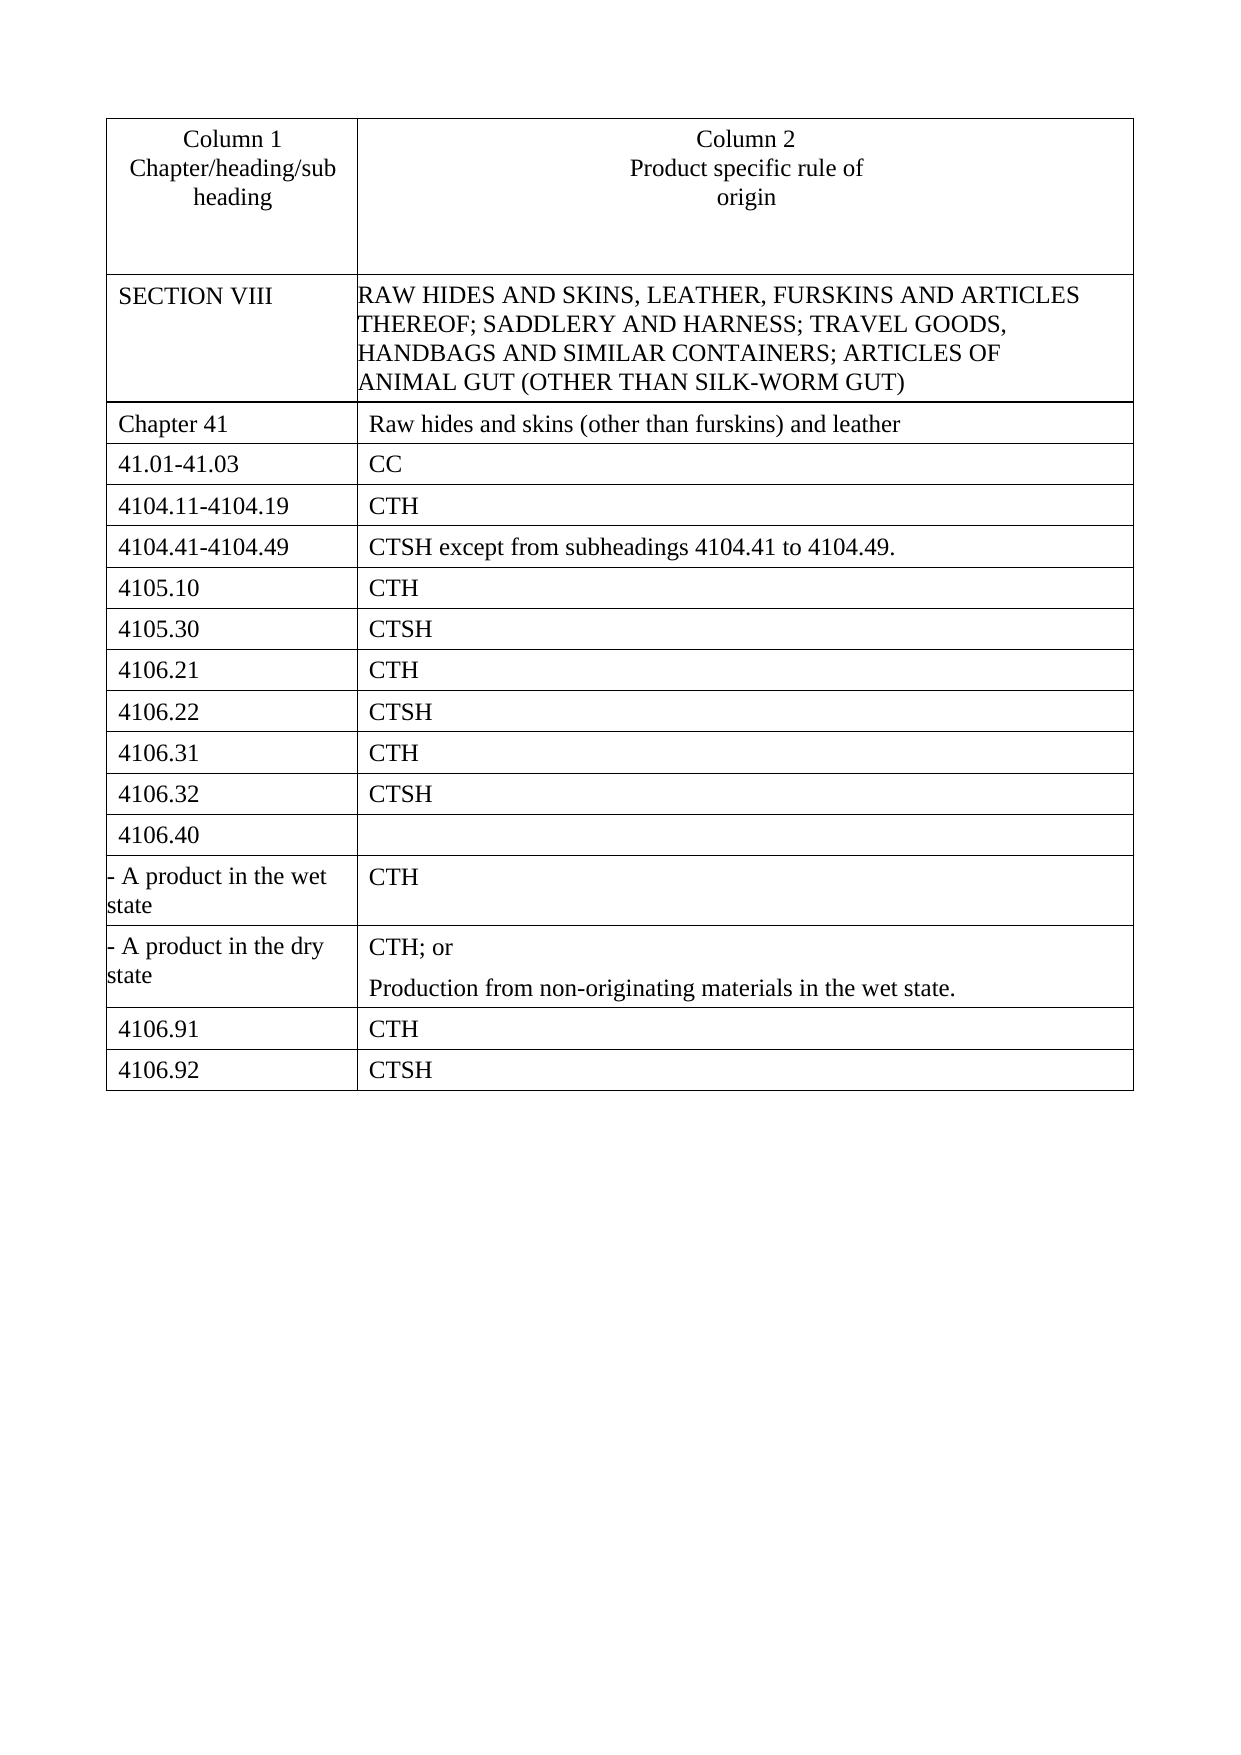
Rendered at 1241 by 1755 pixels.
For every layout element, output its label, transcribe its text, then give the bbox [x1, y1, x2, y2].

table_cell RAW HIDES AND SKINS, LEATHER, FURSKINS AND ARTICLES THEREOF; SADDLERY AND HARNESS; TRAVEL GOODS, HANDBAGS AND SIMILAR CONTAINERS; ARTICLES OF ANIMAL GUT (OTHER THAN SILK-WORM GUT) [358, 275, 1133, 401]
table_cell 4105.10 [107, 568, 357, 607]
table_cell SECTION VIII [107, 275, 357, 401]
table_cell [358, 815, 1133, 855]
table_cell CTH [358, 485, 1133, 525]
table_cell CTSH [358, 774, 1133, 813]
table_header Column 1 Chapter/heading/subheading [107, 119, 357, 274]
table_cell 4106.91 [107, 1008, 357, 1049]
table_cell CTH [358, 856, 1133, 925]
table_header Column 2 Product specific rule of origin [358, 119, 1133, 274]
table_cell - A product in the dry state [107, 926, 357, 1007]
table_cell 4105.30 [107, 609, 357, 649]
table_cell CTH [358, 732, 1133, 773]
table_cell 4104.11-4104.19 [107, 485, 357, 525]
table_cell CC [358, 444, 1133, 484]
table_cell 4106.31 [107, 732, 357, 773]
table_cell CTSH [358, 609, 1133, 649]
table_cell CTSH [358, 1050, 1133, 1089]
table_cell 4106.21 [107, 650, 357, 690]
table_cell CTH; or Production from non-originating materials in the wet state. [358, 926, 1133, 1007]
table_cell CTSH [358, 691, 1133, 731]
table_cell 4106.92 [107, 1050, 357, 1089]
table_cell CTSH except from subheadings 4104.41 to 4104.49. [358, 526, 1133, 567]
table_cell 4106.40 [107, 815, 357, 855]
table_cell Chapter 41 [107, 403, 357, 443]
table_cell CTH [358, 650, 1133, 690]
table_cell Raw hides and skins (other than furskins) and leather [358, 403, 1133, 443]
table_cell 4104.41-4104.49 [107, 526, 357, 567]
table_cell 41.01-41.03 [107, 444, 357, 484]
table_cell 4106.32 [107, 774, 357, 813]
table_cell CTH [358, 1008, 1133, 1049]
table_cell 4106.22 [107, 691, 357, 731]
table_cell - A product in the wet state [107, 856, 357, 925]
table_cell CTH [358, 568, 1133, 607]
